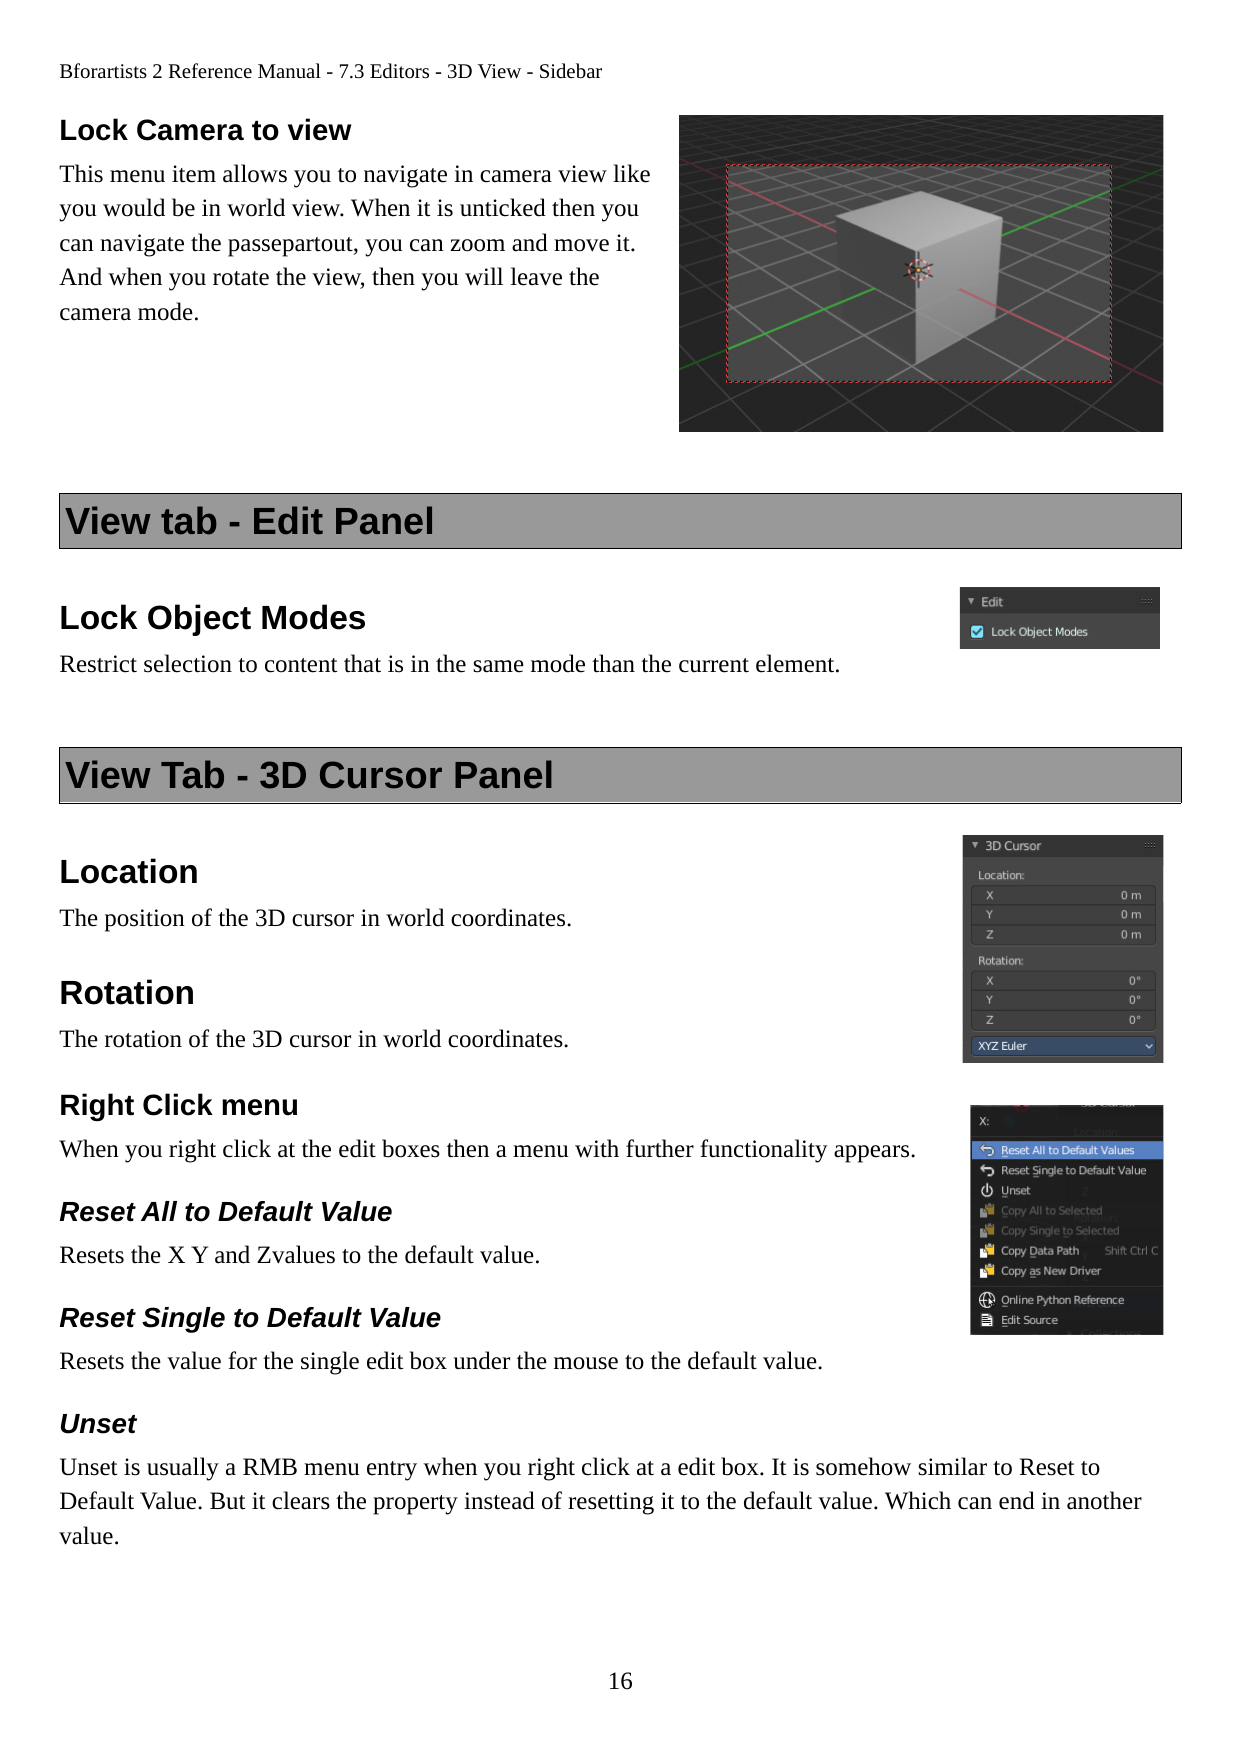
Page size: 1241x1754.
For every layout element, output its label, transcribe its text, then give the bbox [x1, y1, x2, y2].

subtitle Unset [59, 1408, 1181, 1439]
text Resets the X Y and Zvalues to the default value. [59, 1240, 970, 1269]
text Restrict selection to content that is in the same mode than the current element. [59, 649, 1181, 678]
text This menu item allows you to navigate in camera view like you would be in world view. When it is unticked then you can navigate the passepartout, you can zoom and move it. And when you rotate the view, then you will leave the camera mode. [59, 159, 679, 326]
subtitle [1164, 973, 1181, 1012]
text The rotation of the 3D cursor in world coordinates. [59, 1024, 962, 1053]
table_header View tab - Edit Panel [60, 494, 1181, 548]
text When you right click at the edit boxes then a menu with further functionality appears. [59, 1134, 970, 1163]
subtitle Reset Single to Default Value [59, 1302, 970, 1333]
subtitle Lock Object Modes [59, 598, 959, 637]
text Resets the value for the single edit box under the mouse to the default value. [59, 1346, 1181, 1375]
text The position of the 3D cursor in world coordinates. [59, 903, 962, 932]
picture [962, 835, 1164, 1063]
subtitle [1164, 852, 1181, 891]
picture [679, 115, 1164, 432]
text Unset is usually a RMB menu entry when you right click at a edit box. It is somehow similar to Reset to Default Value. But it clears the property instead of resetting it to the default value. Which can end in another value. [59, 1452, 1181, 1550]
table_header View Tab - 3D Cursor Panel [60, 748, 1181, 802]
subtitle Location [59, 852, 962, 891]
picture [970, 1105, 1164, 1335]
subtitle Reset All to Default Value [59, 1196, 970, 1228]
subtitle Rotation [59, 973, 962, 1012]
subtitle Right Click menu [59, 1088, 1181, 1122]
subtitle [1160, 598, 1181, 637]
subtitle Lock Camera to view [59, 113, 1181, 146]
picture [959, 587, 1160, 649]
subtitle [1164, 1196, 1181, 1228]
